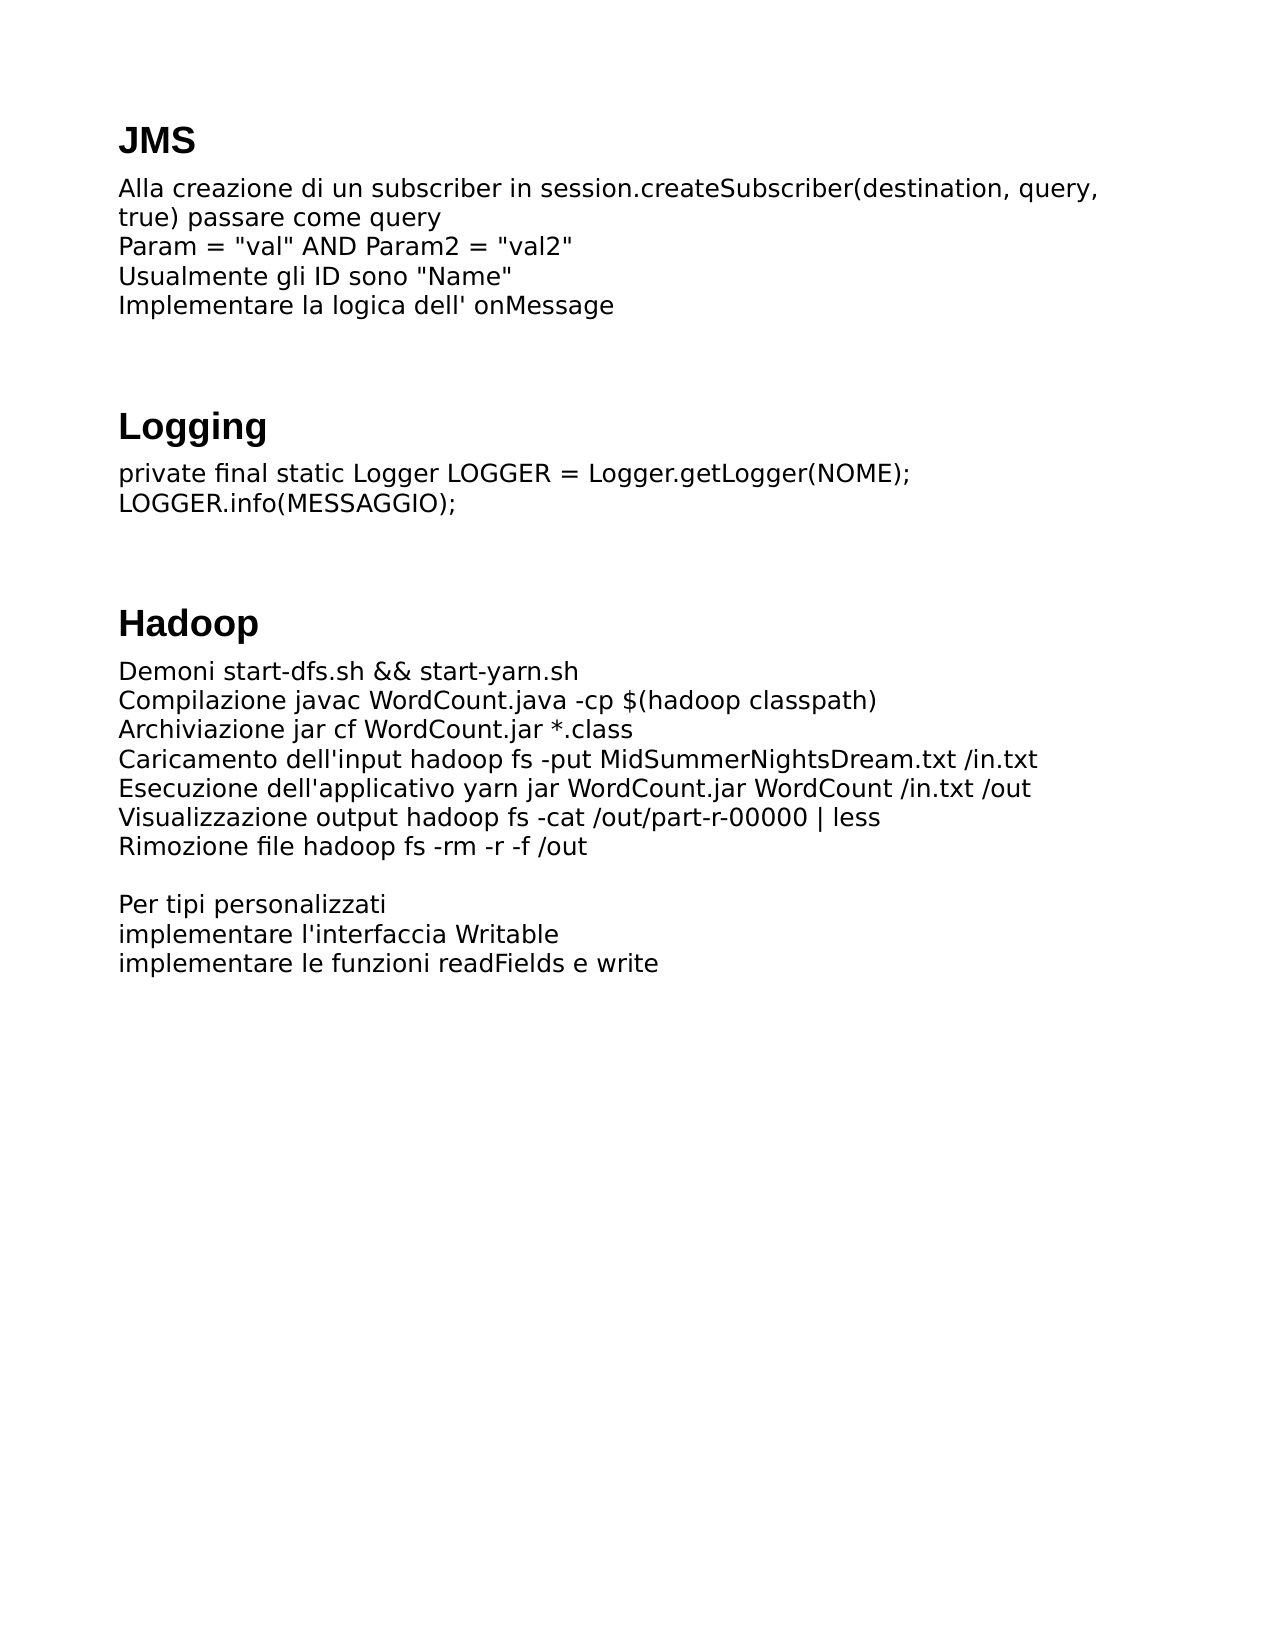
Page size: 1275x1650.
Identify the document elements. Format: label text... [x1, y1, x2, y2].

subtitle Hadoop [118, 601, 1157, 645]
text Archiviazione jar cf WordCount.jar *.class [118, 716, 1157, 745]
text Per tipi personalizzati [118, 891, 1157, 920]
subtitle Logging [118, 403, 1157, 447]
text implementare l'interfaccia Writable [118, 920, 1157, 949]
text Alla creazione di un subscriber in session.createSubscriber(destination, query, true) passare come query [118, 174, 1157, 233]
text Param = "val" AND Param2 = "val2" [118, 233, 1157, 262]
text Rimozione file hadoop fs -rm -r -f /out [118, 832, 1157, 862]
text private final static Logger LOGGER = Logger.getLogger(NOME); [118, 459, 1157, 489]
subtitle JMS [118, 118, 1157, 162]
text Esecuzione dell'applicativo yarn jar WordCount.jar WordCount /in.txt /out [118, 774, 1157, 803]
text LOGGER.info(MESSAGGIO); [118, 489, 1157, 518]
text Caricamento dell'input hadoop fs -put MidSummerNightsDream.txt /in.txt [118, 745, 1157, 774]
text Usualmente gli ID sono "Name" [118, 262, 1157, 291]
text Implementare la logica dell' onMessage [118, 291, 1157, 320]
text Demoni start-dfs.sh && start-yarn.sh [118, 657, 1157, 687]
text Compilazione javac WordCount.java -cp $(hadoop classpath) [118, 687, 1157, 716]
text implementare le funzioni readFields e write [118, 949, 1157, 978]
text Visualizzazione output hadoop fs -cat /out/part-r-00000 | less [118, 803, 1157, 832]
